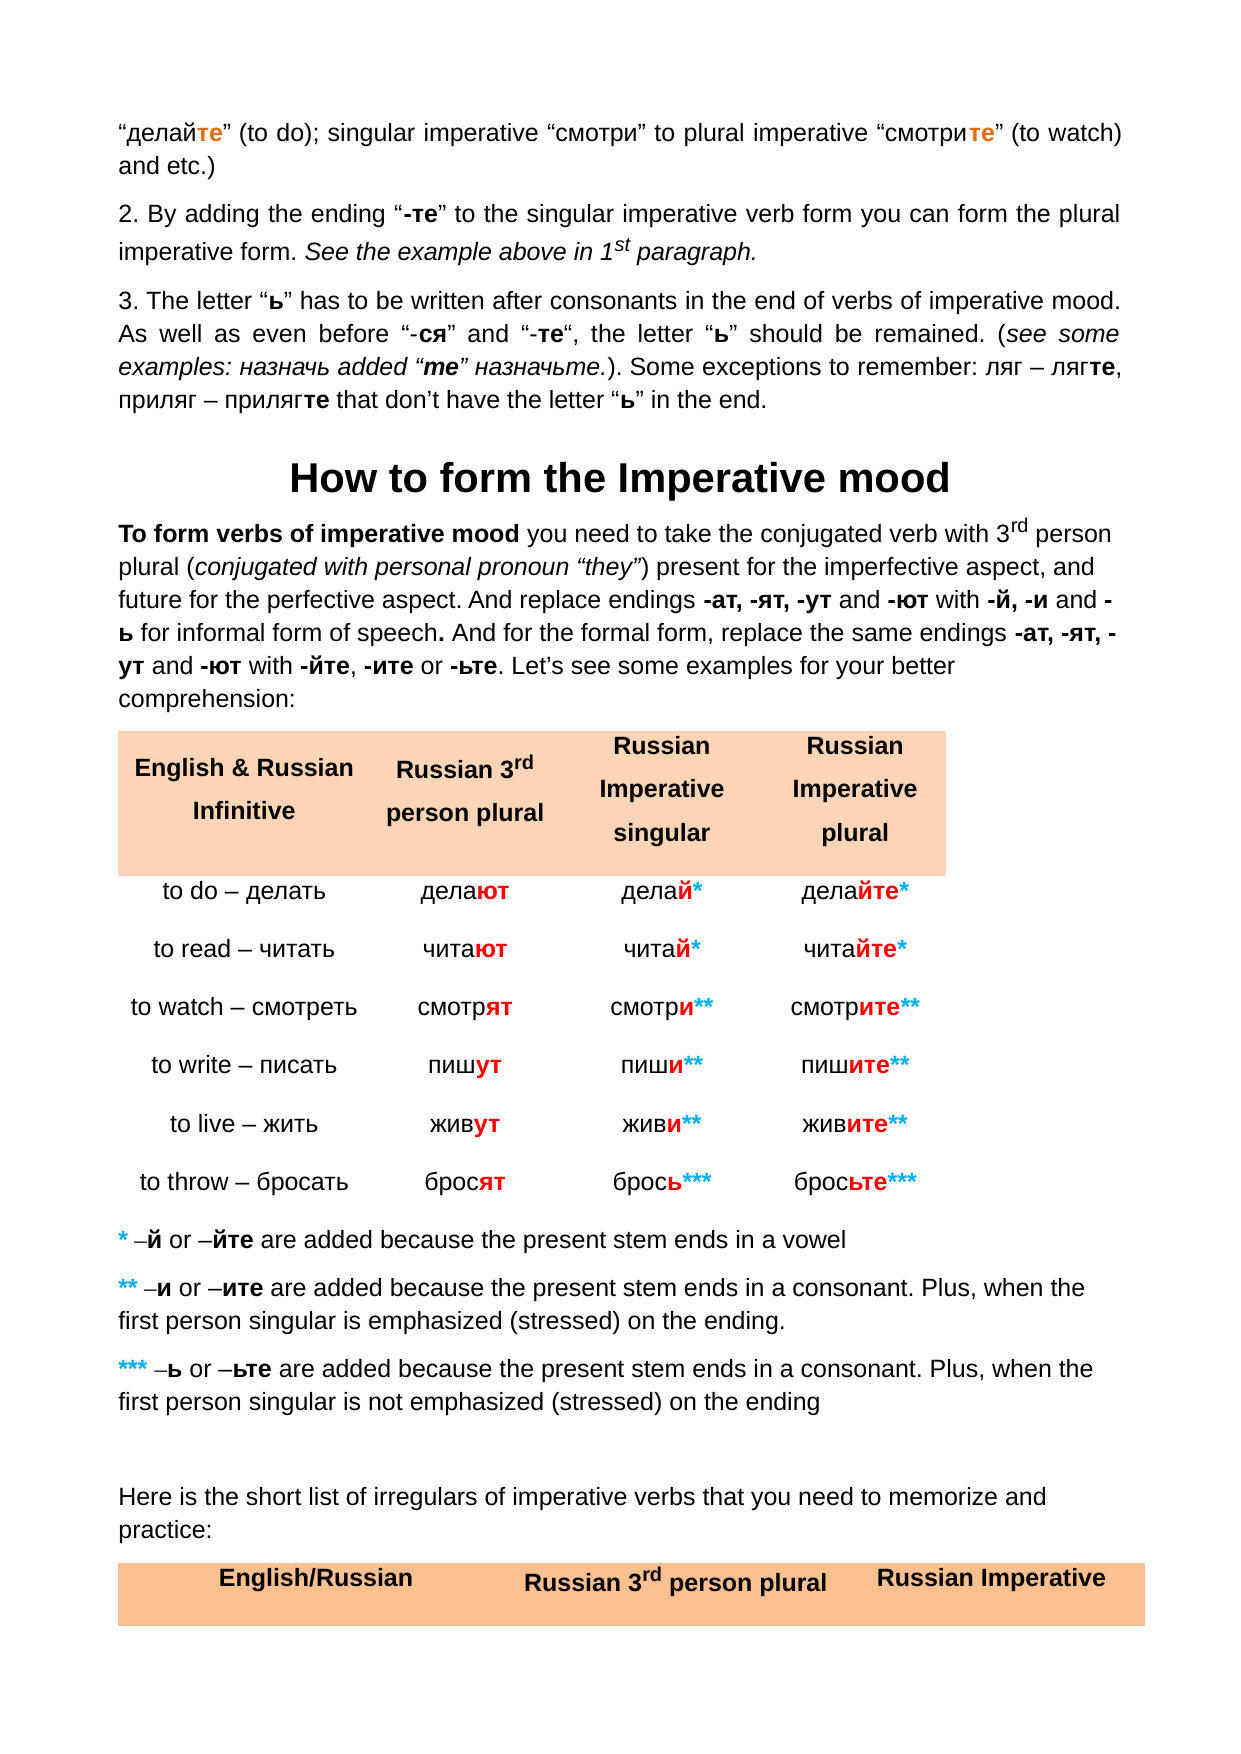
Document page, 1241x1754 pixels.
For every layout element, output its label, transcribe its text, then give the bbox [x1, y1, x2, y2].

table_cell живи** [560, 1109, 764, 1167]
table_cell to live – жить [118, 1109, 370, 1167]
table_header English & Russian Infinitive [118, 731, 370, 876]
table_cell смотрят [370, 992, 560, 1051]
table_cell живите** [764, 1109, 946, 1167]
table_cell брось*** [560, 1167, 764, 1225]
text Here is the short list of irregulars of imperative verbs that you need to memorize and practice: [118, 1482, 1122, 1544]
table_cell to read – читать [118, 934, 370, 992]
table_cell пишут [370, 1051, 560, 1109]
subtitle How to form the Imperative mood [118, 453, 1122, 501]
table_cell читают [370, 934, 560, 992]
table_cell делай* [560, 876, 764, 934]
text * –й or –йте are added because the present stem ends in a vowel [118, 1225, 1122, 1254]
table_cell делают [370, 876, 560, 934]
text *** –ь or –ьте are added because the present stem ends in a consonant. Plus, when the first person singular is not emphasized (stressed) on the ending [118, 1354, 1122, 1416]
table_cell живут [370, 1109, 560, 1167]
text 3. The letter “ь” has to be written after consonants in the end of verbs of imperative mood. As well as even before “-ся” and “-те“, the letter “ь” should be remained. (see some examples: назначь added “те” назначьте.). Some exceptions to remember: ляг – лягте, приляг – прилягте that don’t have the letter “ь” in the end. [118, 286, 1122, 414]
table_cell пишите** [764, 1051, 946, 1109]
table_cell смотрите** [764, 992, 946, 1051]
table_cell читай* [560, 934, 764, 992]
table_cell to write – писать [118, 1051, 370, 1109]
text “делайте” (to do); singular imperative “смотри” to plural imperative “смотрите” (to watch) and etc.) [118, 118, 1122, 180]
table_cell to do – делать [118, 876, 370, 934]
text 2. By adding the ending “-те” to the singular imperative verb form you can form the plural imperative form. See the example above in 1st paragraph. [118, 199, 1122, 266]
table_header Russian Imperative plural [764, 731, 946, 876]
text ** –и or –ите are added because the present stem ends in a consonant. Plus, when the first person singular is emphasized (stressed) on the ending. [118, 1273, 1122, 1335]
table_header Russian 3rd person plural [370, 731, 560, 876]
table_cell пиши** [560, 1051, 764, 1109]
table_header Russian Imperative [838, 1563, 1145, 1626]
table_cell to watch – смотреть [118, 992, 370, 1051]
table_header English/Russian [118, 1563, 514, 1626]
table_cell бросят [370, 1167, 560, 1225]
table_cell смотри** [560, 992, 764, 1051]
table_header Russian 3rd person plural [514, 1563, 838, 1626]
table_cell to throw – бросать [118, 1167, 370, 1225]
table_cell делайте* [764, 876, 946, 934]
table_cell читайте* [764, 934, 946, 992]
table_cell бросьте*** [764, 1167, 946, 1225]
text To form verbs of imperative mood you need to take the conjugated verb with 3rd person plural (conjugated with personal pronoun “they”) present for the imperfective aspect, and future for the perfective aspect. And replace endings -ат, -ят, -ут and -ют with -й, -и and -ь for informal form of speech. And for the formal form, replace the same endings -ат, -ят, -ут and -ют with -йте, -ите or -ьте. Let’s see some examples for your better comprehension: [118, 514, 1122, 712]
table_header Russian Imperative singular [560, 731, 764, 876]
